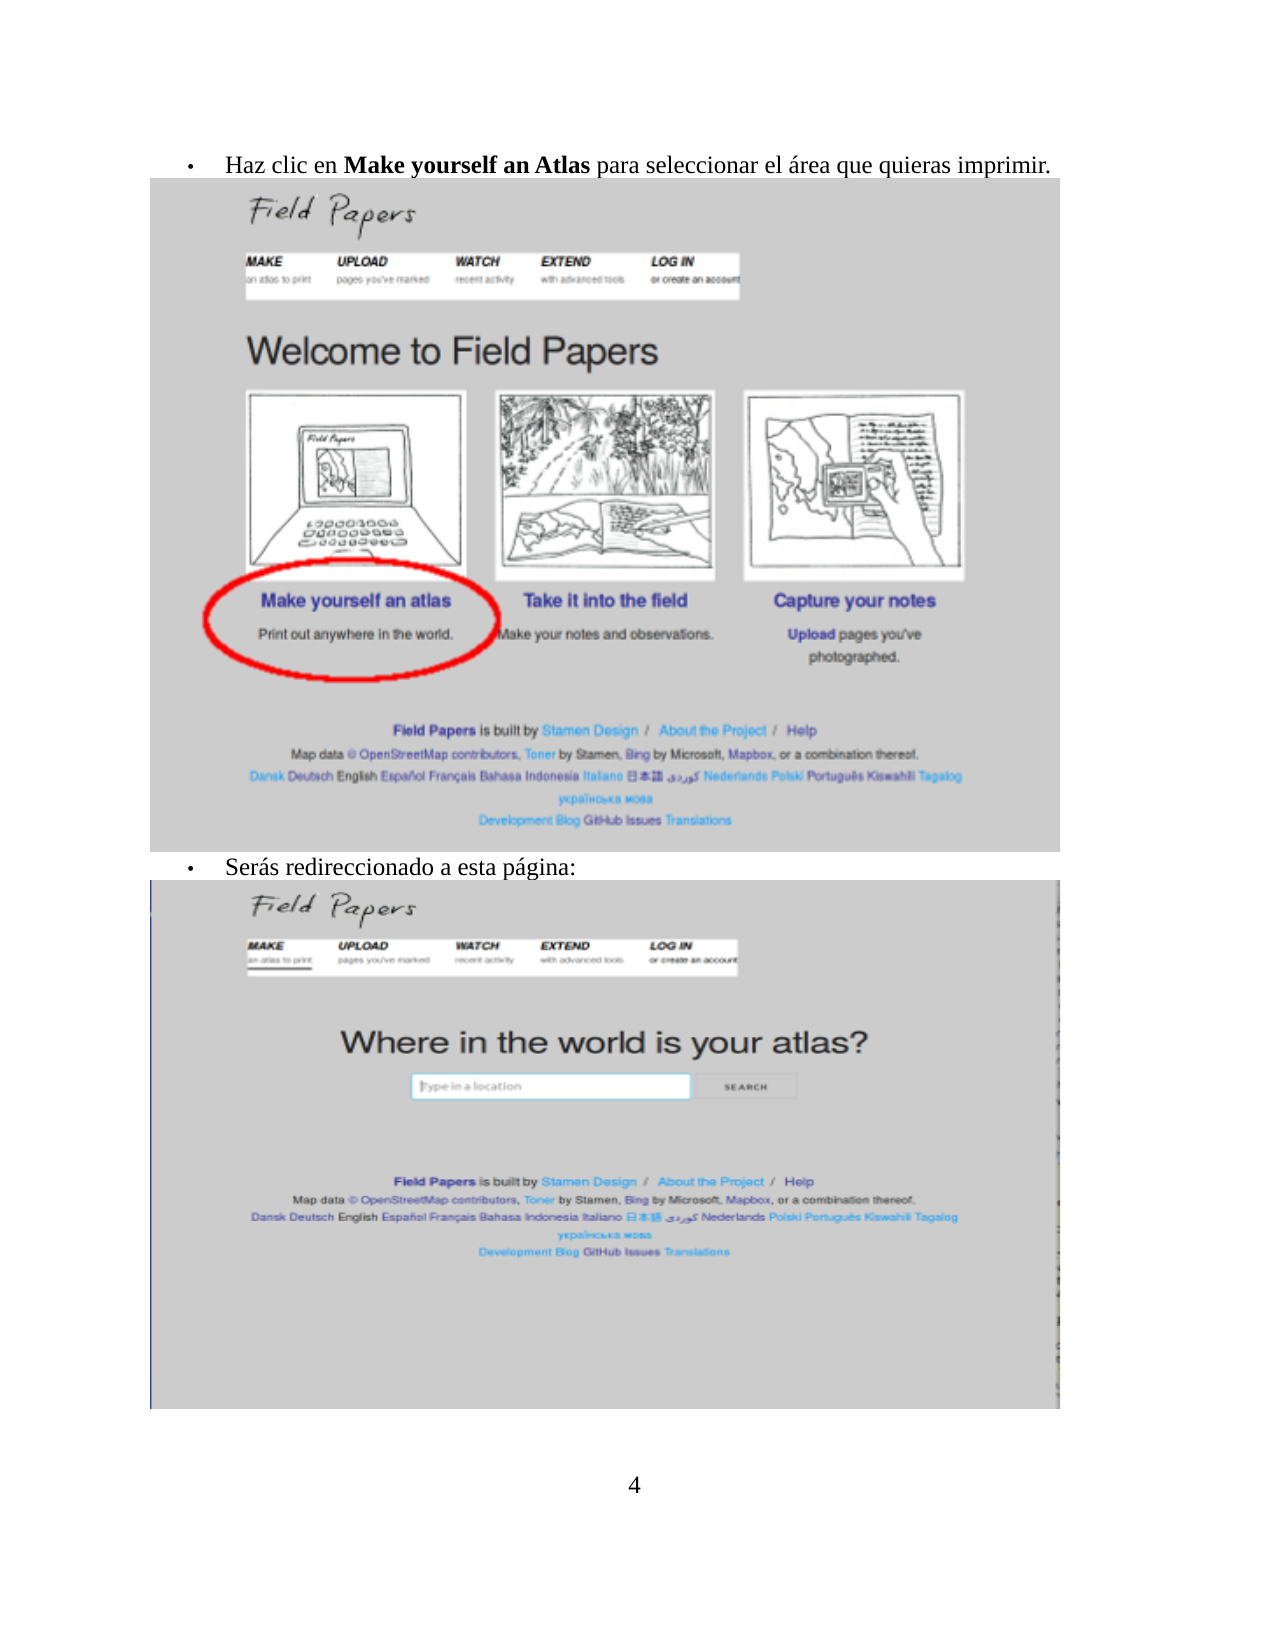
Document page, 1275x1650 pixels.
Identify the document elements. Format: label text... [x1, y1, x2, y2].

picture [150, 880, 1061, 1409]
picture [150, 178, 1061, 852]
list Haz clic en Make yourself an Atlas para seleccionar el área que quieras imprimir. [187, 150, 1125, 179]
list Serás redireccionado a esta página: [187, 852, 1125, 880]
